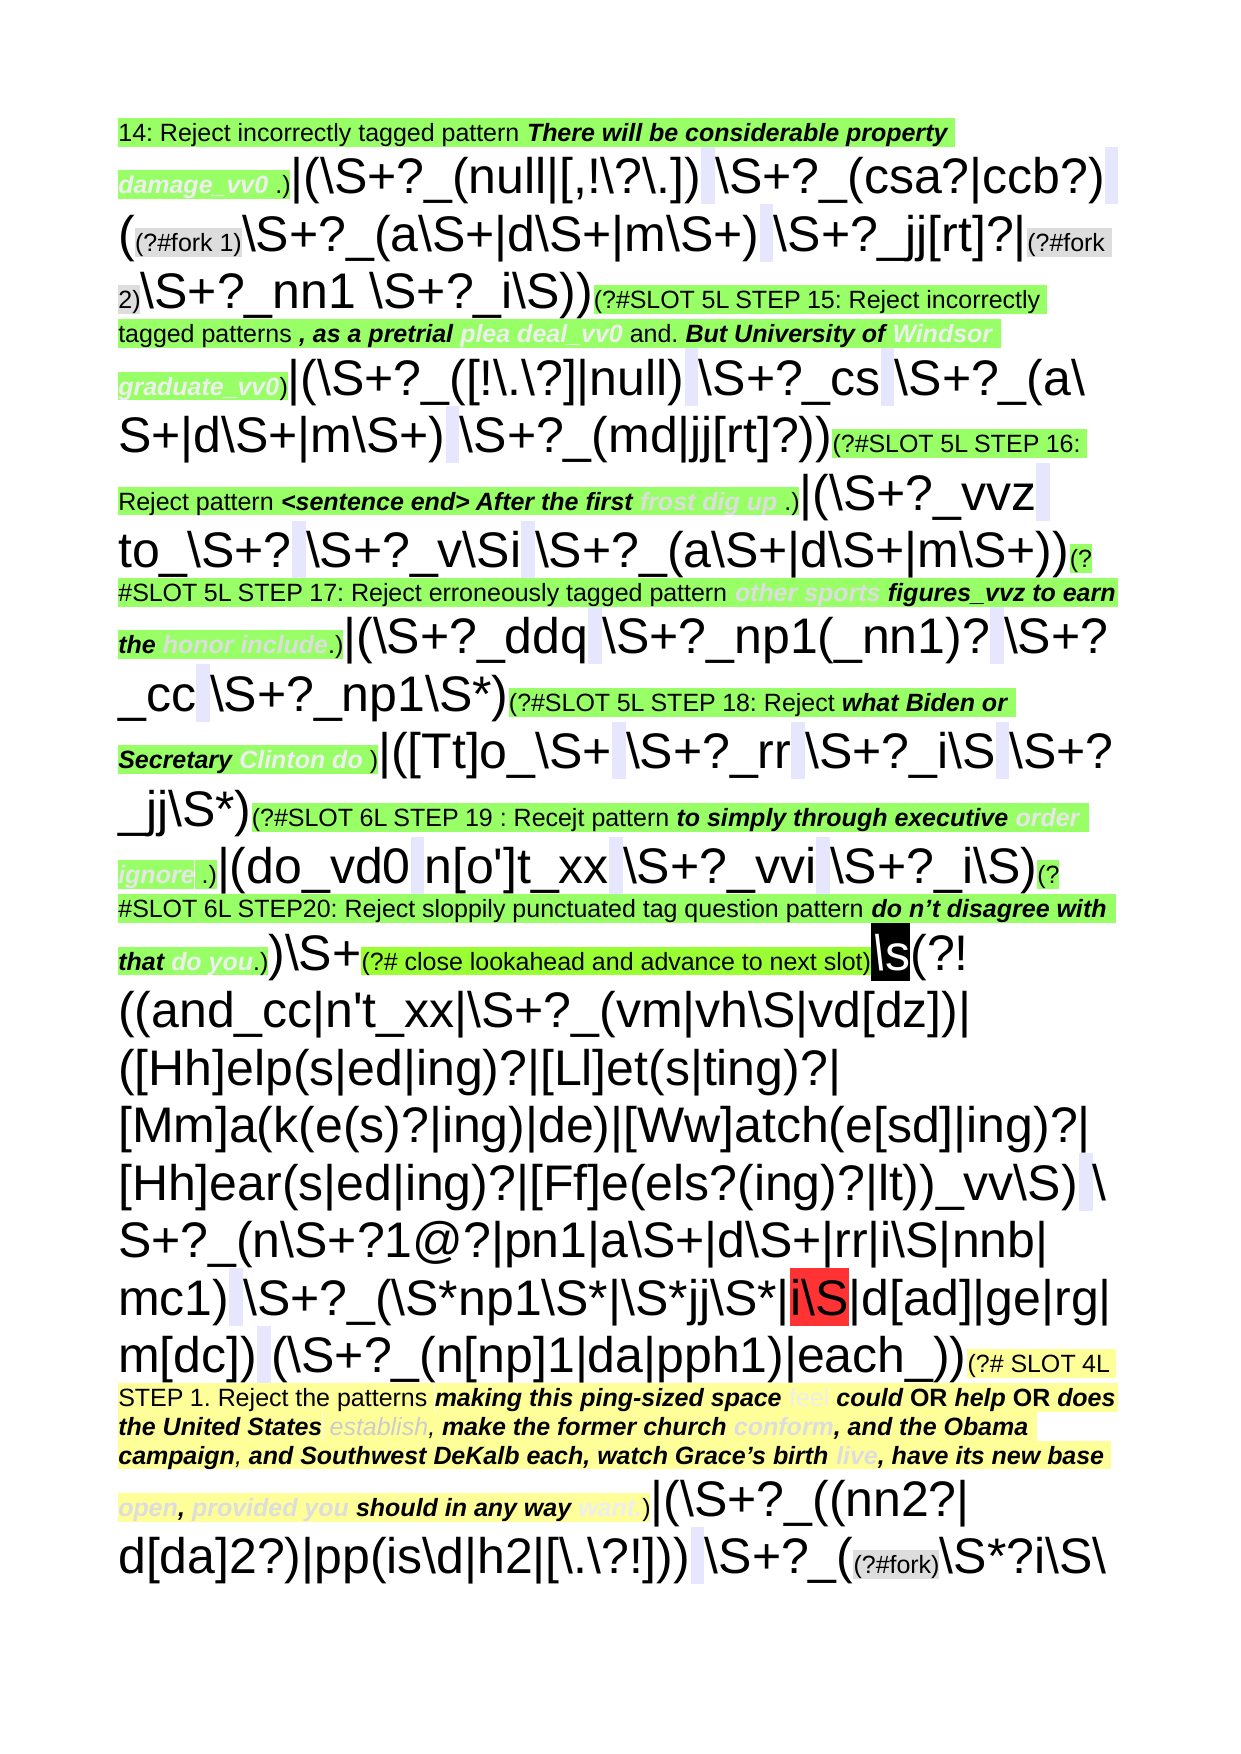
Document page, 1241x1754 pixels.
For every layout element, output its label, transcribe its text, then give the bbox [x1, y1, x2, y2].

text (\s(?!\S+?_nn[ult]?2? \S+?_i\S \S+?_(a\S+|d\S+|m\S+) (?# Results of the . . ..)(\S+?_(jj[rt]?|md) \S+?_n\S+ \S+?_i\S \S+?_(a\S+|d\S+|m\S+) \S+?_(jj[rt]?|md)(?#Reject pattern results from the first round of the presidential election)|\S+?_nn1 \S+?_i\S \S+?_(a\S+|d\S+|m\S+) \S+?_nn1 \S+?_i\S(?#Reject pattern results from the office of the Superintendent of bankruptcy)|\S+?_n[np]1 \S+?_ge \S+?_nn1 \S+?_i\S \S+?_jj[rt]?(?#Reject pattern graduates with a master ’s degree in real estate)|\S+?_nnu \S+?_i\S \S+?_(a\S+|d\S+|m\S+) \S+?_n[npd]\d \S+?_ge(?#Reject pattern communities with 70 percent of the North ’s population .)|\S+?_jj[rt]? \S+?_mc \S+?_nnt2 of_io \S+?_nn1(?#Reject pattern people with a combined five decades of oil experience.))|(\S+?_(vm|vd[dz])|([Mm]a[kd][ei](s|ing)?|[Ll]et(s|ting)?)_vv\S) \S+?_(nnt?1|jj[rt]?) \S+?_nn\d? ,_, \S+?_(nnt?1|jj[rt]?) \S+?_nn\d? \S+?_cc \S+?_(nnt?1|jj[rt]?)(?#SLOT 9L STEP 2: Reject pattern makes morning coffee, after-work drinks and morning tea feel .)|(\S+?_(cs|rrq) \S+?_(ii|rg) \S+?_mc \S+?_nnu(\d+)? \S+?_nnu(\d+)? \S+?_i\S \S+?_n[np]\d? \S+?_i\S)(?#SLOT 9L STEP 3: Reject pattern While about 90 per cent of Inuit across Canada .)|(\S+?_vbr \S+?_(mc|da2) \S+?_nnt2 \S+?_(jjr|rrr) \S+?_csn \S+?_(a\S+|d\S+|m\S+) \S+?_da \S+?_jj[rt]?)(?#SLOT 9L STEP 3: Reject incorrectly tagged pattern are seven times higher than our own terrestrial-based toll connect_vv0 facilities.)|(\S+?_n\S+ \S+?_i\S \S+?_(a\S+|d\S+|m\S+) \S+?_n\S+ \S+?_ge \S+?_n\S+ \S+?_i\S \S+?_(a\S+|d\S+|m\S+))(?#SLOT 9L STEP 4: Reject erroneously tagged pattern produce from his uncle ’s farm at a Calgary market_vv0.))\S+(?#Close lookahead and advance to the next position)\s(?!(\S+?_nn2 \S+?_i\S \S+?_nn1 \S+?_\S*?nn1\S*? \S+?_i\S \S+?_(a\S+|d\S+|m\S+) \S+?_jj[rt]? \S+?_nn1)(?# SLOT 8L STEP1: Reject pattern clashes over budget cutting in the long term.)|(\S+?_nn2? \S+?_i\S \S+?_(a\S+|d\S+|m\S+) \S+?_nn1 \S+?_i\S \S+?_(a\S+|d\S+|m\S+) \S+?_\S*?jj[rt]?\S*? \S+?_nnt?1)(?#SLOT 8L STEP 2: Reject pattern investments in their portfolio within a given year.)|(\S+?_(nn2|d[abd]2) \S+?_(pnqs|cst) \S+?_\S*?vv0\S*? to_to \S+?_v\Si \S+?_i\S \S+?_(a\S+|d\S+|m\S+) \S+?_nn1)(?# Reject pattern directors who like to hover with the camera)|(\S+?_(\S*?nn2\S*?|\S*?d[abd]2\S*?) \S+?_(\S*?pnqs\S*?|\S*?ddq\S*?|\S*?cst\S*?) \S+?_\S*?vm\S*? \S+?_vvi \S+?_\S*?i\S*? \S+?_(a\S+|d\S+|m\S+) \S+?_(jj[rt]?|np1))(?#SLOT 8L STEP 4: Reject patterns streams that would grow in the new stadium.)|(\S+?_nn[ult]?2? \S+?_\S*?vv[ng]\S*? \S+?_i\S |(?#fork)(\S+?_n\S+ \S+?_i\S \S+?_n\S+ \S+_cc|\S+?_(a\S+|d\S+|m\S+) \S+?_nn1 \S+?_i\S \S+?_i\S))(?# SLOT 8L STEP 5: Reject patterns people held in servitude for sex or labor and members reeling from a spate of recent violence.)|(and_cc the_at \S+?_np1 \S+?_np1 \S+?_ge \S+?_n\S+1 \S+?_i\S)(?#SLOT 8L STEP 6: Reject pattern and the United States ’ role in it )|(\S+?_nn2? \S+?_i\S \S+?_(a\S+|d\S+|m\S+) \S+?_((?#fork1)jj[rt]? \S+?_nn\w?1 \S+?_i\S \S+?_jj[rt]?|(?#fork2)md \S+?_(da2|mc) \S+?_nnt2 \S+?_i\S))(?# SLOT 8L STEP 7: Reject pattern people with a greater feeling of personal control, measurements from the first 25 days of November)|(\S+?_vm \S+?_rr \S+?_i\S \S+?_(a\S+|d\S+|m\S+) \S+?_nn[a-z]?1 \S+?_i\S \S+?_(a\S+|d\S+|m\S+))(?#SLOT 8L STEP 8: Reject pattern will probably at the end of the day say .)|(\S+?_([!\.\?]|null) So_\S+ \S+?_(n\S+|d\S+) \S+?_vb\S+ \S+?_(a\S+) very_\S+? \S+?_md)(?#SLOT 8L STEP9: Reject erroneously tagged pattern <sentence end> So this was the very first movie score_vv0 .)|([Dd]o_\S+ \S+?_rr \S+?_i\S the_at \S+?_nn1 of_io \S+?_(a\S+|d\S+|m\S+))(?#SLOT 8L STEP10: Reject pattern do still at the end of the day have.)|((\S+?_(\S*?vm\S*?|vh\S|vd[zd])|n't_xx|([Hh]elp(s|ed|ing)?|[Ll]et(s|ting)?|[Mm]a(k(e(s)?|ing)|de)|[Ww]atch(e[sd]?|ing)?|[Hh]ear(s|d|ing)?)_vv\S+) \S+?_(a\S+|d\S+|m\S+) \S+?_np1 \S+?_cc \S+?_(a\S+|d\S+|m\S+) \S+?_nn1 \S+?_i\S)(?#SLOT 8L STEP11: Reject pattern could the ICC or a court like it .))\S+(?# Close lookahead and advance to next slot.)\s(?!(\S+?_(nn2?|d[abd]2) \S+?_i\S \S+?_(at1?|appge|dd1|jjr?) \S+?_(n[np]1|\S*?vv[ng]\S*?) ((?#fork 1)\S+?_(ge|ccb?|i\S) \S+?_(jj[rt]?|\S*?vv[ng]\S*?|appge) \S+?_nn1|(?#fork 2)\S+?_nd1 \S+?_i\S \S+?_np1))(?# SLOT 7L STEP1: Reject patterns tributes to the country's formidable industry, cultures of this buffeted but protected region, expressions of undying love for his wife, members of the community east of Windsor.)|(\S+?_(nn2?|d[abd]2) \S+?_(pnqs|ddq|cst) \S+?_v\S+ \S+?_(jj[rt]?|rr[rt]?) \S+?_(i\S) \S+?_(a\S+|d\S+|m\S+) \S+?_nn1)(?# SLOT 7L STEP 2: Reject pattern critics who are sympathetic to their cause, caregivers who live further from their parent)|(\S+?_nn2? \S+?_to \S+?_v\Si \S+?_\S*?i[fiow]\S*? \S+?_(a\S+|d\S+|m\S+) \S+?_jj[rt]? \S+?_nn1)(?#SLOT 7L STEP 3: Reject pattern investments to keep in a tax-sheltered account.)|((\S+?_(\S*?vm\S*?|vh\S|vdz)|n't_xx|([Hh]elp(s|ed|ing)?|[Ll]et(s|ting)?|[Mm]a(k(e(s)?|ing)|de)|[Ww]atch(e[sd]?|ing)?|[Hh]ear(s|d|ing)?)_vv\S+) \S+?_(a\S+|d\S+|m\S+|np1) \S+?_((?#fork1)(jj[rt]?|np1) \S+?_(jj[rt]?|ge) \S+?_nn1 \S+?_i\S|(?#fork2)np1 \S+?_np1 \S+?_nn1 \S+?_ge))(?# SLOT 7L STEP 4: Reject pattern let the new blue clay in Madrid, does Andrea Steinemann ’s relationship with Neuman, helping the LA county Sheriff ’s department try.)|(\S+?_(nn2?|d[abd]2) \S+?_(pnqs|ddq|cst) \S+?_(vbr|vh0) \S+?_vvn \S+?_i\S \S+?_(a\S+|d\S+|m\S+|nnb \S+?_n\S+1))(?# SLOT 7L STEP 5: Reject pattern women who have returned to the show. )|(\S+?_(nn2?|d[abd]2) \S+?_vv[gn] to_\S+ \S+?_(v\Si|jj[rt]?) \S+?_(i\S|cc) \S+?_(a\S+|d\S+|m\S+|jj[rt]?) \S+?_n\S1)(?# SLOT 7L STEP 6: Reject patterns businesses wanting to remain in the EU, opinions related to ethical or responsible consumption. )|(\S+?_vv\S \S+?_i\S \S+?_(nn2?|d[abd]2?|pn1?) \S+?_vvn \S+?_i\S \S+?_(a\S+|d\S+|m\S+))(?#SLOT 7L STEP 7: Reject erroneously tagged pattern apologise to anyone affected by the emergency work .)|(\S+?_vh\S \S+?_(a\S+|d\S+|m\S+) \S+?_jjr? \S+?_nn\S+ \S+?_i\S \S+?_(a\S+|d\S+|m\S+))(?#SLOT 7L STEP 8: Reject pattern many who have no direct connection to the war. )|(\S+?_i\S \S+?_at1? \S+?_jj[rt]? \S+?_nn1 \S+?_i\S \S+?_jjr?)(?#SLOT 7L STEP 9: Reject erroneously tagged pattern for the full force of radical climate change_vv0 .)|(and_cc \S+?_(a\S+|d\S+|m\S+) \S+?_jj[rt]? \S+?_nn\d? \S+?_i\S \S+?_jjr?)(?#SLOT 7L STEP 10: Reject pattern and their wide application in genetic research.)|(if_csw? \S+?_ppy \S+?_vbr \S+?_(a\S+|d\S+|m\S+) \S+?_jj\S+ \S+?_jj\S+)(?#SLOT 7L STEP 10: Reject imperative pattern if you’re a bona fide refugee find.)|(\S+?_(nn2?|d[abd]2) \S+?_i\S \S+?_np1 \S+?_cc \S+?_rp \S+?_(a\S+|d\S+|m\S+))(?#SLOT 7L STEP 11: Reject pattern people in Florida and around the country .))\S+(?# Close lookahead and match everything until the next whitespace.)\s(?!(\S+?_(\S*?nn2?\S*?|d[abd]2|mf) \S+?_i\S \S+?_((?#fork1)(a\S+|d\S+|m\S+|nnb|np1) \S+?_((?#fork1a)(jj[rt]?(_rr)?|\S*np1\S*) \S+?_(jj[rt]?|\S*np1\S*|ge) \S+?_nn1?|(?#fork1b)nn1 of_io|(?#fork1c)mc \S+?_np1)|(?#fork2)jj \S+?_nn1 \S+?_i\S|\S*?jj\S* \S+?_\S*?jj\S* \S+?_jj))(?# SLOT 6L STEP 1: Reject pattern organizations like the National Public Radio, reports from Dr. Tinker 's team, lawyers for Algerian living in Ottawa, odds of that kind of event, thirds of the 50 United States, nominees for best animated short film )|(\S+?_nn2 \S+?_(\S*v\S[nd]\S*|jj) \S+?_i\S \S+?_((?#fork1)(at1?|appge|d[ad]1|mc1) \S+?_jj[rt]? \S+?_n[np]1|(?#fork2)np1 \S+?_ge))(?# SLOT 6L STEP2: Reject pattern worms hatched in the small intestine, images available on Norad ’s website.)|(\S+?_(nn2|d[abd]2) \S+?_i\S \S+?_(a\S+|d\S+|m\S+) \S+?_nn1 \S+?_ge \S+?_nn1)(?# SLOT 6L STEP3: Reject pattern nominees on the board's list.)|(and_cc \S+?_((?#fork1)(a\S+|d\S+|m\S+) \S+?_((?#fork1a)nn1 \S+?_ge \S+?_jj[rt]? \S+?_nn1|(?#fork1b)\S*?jj\S* \S+?_\S*?vvn\S*? \S+?_jj[rt]?)|(?#fork2)i\S \S+?_appge \S+?_nn1 \S+?_i\S))(?# SLOT6L STEP4: Reject patterns and the child's crazy grandmother, and from their point of view make, and his long-banned Muslim Brotherhood.)|((\S+?_(\S*?vm\S*?|vh\S|vd[dz])|n't_xx|([Hh]elp(s|ed|ing)?|[Ll]et(s|ting)?|[Mm]a(k(e(s)?|ing)|de)|[Ww]atch(e[sd]?|ing)?|[Hh]ear(s|ed|ing)?)_vv\S) \S+?_(a\S+|d\S+|m\S+|pn1) \S+?_((jj[rt]?\S*|nn1) (\S+?_(\S*?jj\S*?|i\S)|like_\S+) \S+?_(\S*?jj[rt]?\S*?|np1) \S+?_n[np]1|np1 \S+?_nn1 \S+?_i\S))(?#SLOT6L STEP5: Reject patterns watch the bitter Republican presidential primary take, can a movie without spoken dialogue have, erroneously tagged pattern Would a guy like_vvi George Soros, will anything short of military action, does the Washington office of NASA)|((\S+?_(\S*?vm\S*?|vh\S|vd[dz])|n't_xx|([Hh]elp(s|ed|ing)?|[Ll]et(s|ting)?|[Mm]a(k(e(s)?|ing)|de)|[Ww]atch(e[sd]?|ing)?|[Hh]ear(s|d|ing)?)_vv\S) \S+?_(a\S+|d\S+|m\S+) \S+?_jj[rt]? \S+?_nn1 \S+?_i\S)(?# SLOT6L STEP6: Reject pattern how does a blind guy like this.)|(n't_xx \S+?_(a\S+|d\S+|m\S+) \S+?_np1 or_cc \S+?_nn[ult]?1)(?# SLOT 6 STEP 7: Reject pattern ca nt the NFL or Home Depot.)|(\S+?_(nn[ult]?2?|dd2) \S+?_(pnqs|ddq|cst) \S+?_v[vh][0d] \S+?_((?#fork1)i\S \S+?_(a\S+|d\S+|m\S+|\S*?jj[rt]?\S*?)|(?#fork2)v[vd]n \S+?_i\S))(?# SLOT 6 STEP 8: Reject pattern people who go into public office.)|([Ll]isten(s|ing|ed)?_vv\S to_ii \S+?_(a\S+|d\S+|m\S+) \S+?_(jj[rt]?|md) \S+?_(jj[rt]?|md))(?# SLOT 6 STEP 9: Reject pattern listen to the next big guy speak.)|((\S+?_(\S*?vm\S*?|vh\S|vdz)|n't_xx|([Hh]elp(s|ed|ing)?|[Ll]et(s|ting)?|[Mm]a(k(e(s)?|ing)|de)|[Ww]atch(e[sd]?|ing)?|[Hh]ear(s|d|ing)?|[Ff]e(els?(ing)?|lt))_vv\S) \S+?_(a\S+|d\S+|m\S+) \S+?_nn\d? \S+?_i\S \S+?_(a\S+|d\S+|m\S+))(?#SLOT 6 STEP 10: Reject pattern let the uncertainty over his future, felt the spirit of the Stampede.)|(and_cc \S+?_(a\S+|d\S+|m\S+) \S+?_n\S+1 \S+?_i\S \S+?_np1)(?#SLOT 6 STEP 11: Reject pattern and the fisherman in Nova Scotia. )|((\S+?_(\S*?vm\S*?|vh\S|vd[dz])|n't_xx|([Hh]elp(s|ed|ing)?|[Ll]et(s|ting)?|[Mm]a(k(e(s)?|ing)|de)|[Ww]atch(e[sd]?|ing)?|[Hh]ear(s|ed|ing)?)_vv\S) \S+?_rr21 \S+?_rr22 \S+?_pn1 \S+?_i\S)(?# SLOT 6L STEP 12: Reject pattern make just about anyone except Zeb .)|(\S+?_(nn2?|d[abd]2) \S+?_i\S \S+?_n[np]\d? \S+?_ge \S+?_jj[rt]?)(?# SLOT 6L STEP 13: Reject pattern enemies of God ’s natural creation .)|(\S+?_(nn2?|d[abd]2) \S+?_vvg \S+?_rp \S+?_i\S \S+?_(a\S+|d\S+|m\S+))(?#SLOT 6L STEP 14: Reject pattern paths leading off to the side .)|(\S+?_vm \S+?_r\S \S+?_cc \S+?_i\S \S+?_jjr?)(?# SLOT 6L STEP 15: Reject pattern can sometimes and with great difficulty .)|(\S+?_([\.\?!:]|null) \S+?_((?#fork1)ex \S+?_vbz \S+?_r[rt] \S+?_(a\S+|d\S+|m\S+)|(?#fork2)n[np]1 \S+?_jj[rt]? \S+?_i\S \S+?_jj[rt]?|(?#fork3)pph1 \S+?_vb\S+ \S+?_(a\S+|d\S+|m\S+) \S+?_jj[rt]?))(?#SLOT 6L STEP 18: Reject incorrectly tagged patterns <sentence end> There is always a wine spill_vv0 and null Ottawa unprepared for major oil spill_vv0., <colon> it is an excellent stress reliever.)|(\S+?_rp \S+?_i\S \S+_nnt?2? \S+?_i\S \S+?_a\S+)(?# SLOT 6L STEP 16: Reject erroneously tagged pattern down within days of its July launch_vv0 .)|(\S+?_v[bv]\S+ \S+?_i\S \S+?_n[np]t?\d? \S+?_ge \S+?_jj[rt]?)(?#SLOT 6L STEP 17: Reject erroneously tagged pattern run into BP ’s massive oil spill_vv0 .)|(are_vbr \S+?_v[vd]g \S+?_jj[rt]? \S+?_ii21 \S+?_ii22)(?#SLOT 6L STEP17: Reject incorrectly tagged pattern rivers are running high because of snow melt_vv0 )|(and_cc \S+?_jjr? \S+?_nn1 \S+?_np1 \S+?_np1 each_dd1)(?#SLOT 6L STEP18: Reject pattern and rhythmic gymnast Alexandra Orlando each.)|(\S+?_(pnqs|cst|ddq) \S+?_(vbr|vv0) \S+?_jj[rt]? \S+?_i\S \S+?_np1)(?#SLOT 6L STEP 19: Reject pattern who are close to Bobby Brown .)|(\S+?_cs(_rrq)? \S+?_(a\S+|d\S+|m\S+) \S+?_nn1 of_io \S+?_nn1)(?#SLOT 6L STEP 20: Reject pattern when our institution of law enforcement do .)|(\S+?_vv\S \S+?_i\S \S+?_n[np]1\S* \S+?_i\S \S+?_(a\S+|d\S+|m\S+))(?#SLOT 6L STEP 21: Reject pattern voted for Obama on the first go_vv0 around .))\S+(?# Close the lookahead and match everything until a whitespace.)\s(?!((and_cc \S+?_(at1?|appge|mc1|\S*jj\S*|n[np]1) \S+?_(i\S|\S*np1\S*|\S*jj\S*) \S+?_(at1?|appge|d[ad]1|mc1|jj|i\S|np1) \S+?_n[np]1)(?# SLOT 5L STEP 1. Reject patterns and knowledge of the issue, and Henry Waxman of California, and literature of French Canada BUT MATCH and the attached practice facility.)|(\S+?_(nn2?(_\S+)?|d[da]2?) \S+?_(i\S|rr|vvn) \S+?_((?#fork1)(a\S+|d\S+|m\S+|n[pd]\d?|i\S(_r[lp]@?)?|\S*?jj\S*?|r[lp]) \S+?_(at1?|j\S+|\S*np1\S*|ge|da|ii) \S+?_(n[a-z]+1?)|(?#fork2)nn1 \S+?_i\S))(?# SLOT 5L STEP 2. Reject the patterns rumors in the art world, monsters in my dark basement, rebels in Syria 's south, those in the inner circle, visitors from around the world, houses in downtown Buenos Aires, coctail haunts all over the city, pictures from inside the warehouse, cars sold in the UK, drivers held up in traffic, forms of identification in Canada.)|(\S+?_(nn2?(_\S+)?|d[da]2?) \S+?_((?#fork1)(pnqs|cst) \S+?_\S*vv0\S* \S+?_i\S \S+?_n[np]1|(?#fork2)vvg \S+?_i\S \S+?_np1))(?#SLOT 5L STEP 3. Reject patterns civilians who remain in Afganistan, people living in Greater Vancouver.)|((\S+?_(\S*?vm\S*?|vh\S|vd[dz])|n't_xx|([Hh]elp(s|ed|ing)?|[Ll]et(s|ting)?|[Mm]a(k(e(s)?|ing)|de)|[Ww]atch(e[sd]?|ing)?|[Hh]ear(s|ed|ing)?)_vv\S) \S+?_((?#fork1)(a\S+|d\S+|jj) (\S+?_(jj[rt%@]?|vvg|np1)|very_rg) \S+?_(n(p1|nl1)|jj|da) \S+?_n\S+?1 \S+?_vv0|(?#fork2)nn1 \S+?_nnb \S+?_np1 \S+?_np1))(?# SLOT 5L STEP 4. Reject patterns helped the outstanding Czech goalkeeper and watched the surging new prospect, let your very own father, did the Wall Street Journal, does Attourney General Eric Holder)|(\S+?_(nn2?|d[ab]2?) \S+?_(v\S*\S[ng]\S*|cc) \S+?_\S*?(i\S\S*?|a\S+) \S+?_(at1?|appge|d[ab]1|mc1|jj[rt]?) \S+?_nn1))(?#SLOT 5L. STEP 4. Reject patterns records examined by the council, people getting off the ride, families nor the medical world.)|((\S+?_(\S*?vm\S*?|vh\S|vd[dz])|n't_xx|([Hh]elp(s|ed|ing)?|[Ll]et(s|ting)?|[Mm]a(k(e(s)?|ing)|de)|[Ww]atch(e[sd]?|ing)?|[Hh]ear(s|ed|ing)?|[Ff]e(els?(ing)?|lt))_vv\S) \S+?_(at1?|appge|d[abd]\d?) ((or_cc)|(\S+?_n\S+)) \S+?_(ge|appge|i\S) \S+?_n[np]1)(?# SLOT 5L STEP 5: Reject pattern have the baby 's father provide, felt the flicker of strength grow.)|((\S+?_(\S*?vm\S*?|vh\S|vdz)|n't_xx|([Hh]elp(s|ed|ing)?|[Ll]et(s|ting)?|[Mm]a(k(e(s)?|ing)|de)|[Ww]atch(e[sd]?|ing)?|[Hh]ear(s|ed|ing)?|[Ff]e(els?(ing)?|lt))_vv\S) \S+?_rr \S+?_(a\S+|d\S+|m\S+) \S+?_jj[rt]?)(?#SLOT 5L STEP 6: Reject pattern make even a hot soup seem.)|([Ll]isten(s|ing|ed)?_vv\S to_ii \S+?_(a\S+|d\S+|m\S+|nnb) \S+?_(jj[rt])?|md|np1)(?# SLOT 5L STEP 7: Reject pattern listen to the big guy speak, listen to dr. Mike Pearce speak)|(\S+?_nn\S+ \S+?_i\S \S+?_(a\S+|d\S+|m\S+) \S+?_jj[rt]?)(?# SLOT 5L STEP 8: Reject erroneously tagged pattern access to the wider EU market )|(\S+?_(nn2?|d[abd]2) \S+?_(i\S(31)?|vvn) \S+?_(jj[rt]?|i\S(32)?) \S+?_(i\S(33)?|a\S+|d\S+|m\S+))(?# SLOT 5L STEP 9: Reject patterns speakers from closer to home include, arguments in favour of Brexit get, experiences examined in this article .)|(\S+?_v\S+ \S+?_rp \S+?_i\S \S+?_(a\S+|d\S+|m\S+))(?# SLOT 5L STEP 7: Reject erroneously tagged pattern turned back to the landing form_VV0 .)|(and_cc \S+?_(a\S+|d\S+|m\S+) \S+?_n[np]t?1 \S+?_i\S)(?# SLOT 5L STEP 8: Reject pattern and a bit of fuel .)|(\S+?_vm \S+?_xx \S+?_i\S \S+?_(a\S+|d\S+|m\S+))(?# SLOT 5L STEP 8: Reject pattern they would not for the world want .)|(\S+?_vm \S+?_vvi \S+?_cc \S+?_i\S)(?#SLOT 5L STEP 8: Reject pattern might believe and in fact remember .)|((n't_xx|\S+?_(vm|vh\S|vd[dz])|([Hh]elp(s|ed|ing)?|[Ll]et(s|ting)?|[Mm]a(k(e(s)?|ing)|de)|[Ww]atch(e[sd]|ing)?|[Hh]ear(s|ed|ing)?|[Ff]e(els?(ing)?|lt))_vv\S) \S+?_(dd\d?|n\S+1|pn1) \S+?_(i\S|mc) \S+?_(a\S+|d\S+|m\S+|nnu))(?# SLOT 5L STEP 9: Reject patterns Does anybody from this generation , does that 35 percent rate)|((\S+?_(vm|vd[dz]|vh\S)|([Mm]a[kd][ei](s|ing)?|[Ll]et(s|ting)?)_vv\S) \S+?_(a\S+|d\S+|m\S+) \S+?_nn1 \S+?_(cc|i\S))(?#SLOT 5L STEP 10: Reject pattern have a pharmacist or doctor check, will the outcome on Tuesday.)|(\S+?_i\S \S+?_(a\S+|d\S+|m\S+) \S+?_(jj[rt]?|nn1) \S+?_(jj[rt]?|nnt1|ge))(?#SLOT 5L STEP 11: Reject incorrectly tagged patterns on a lonely Christmas Eve shift_vv0, for your company’s RRSP plan_vv0)|(\S+?_vd\S \S+?_(a\S+|d\S+|m\S+) \S+?_jjr? \S+?_(jjr?|nn1))(?#SLOT 5L STEP 12: Reject erroneously tagged pattern do a fecal occult blood test_vv0 .)|(\S+?_([\.\?!,]|null) (\S+?_(a\S+|d\S+|m\S+) \S+?_n[np]1 \S+?_ge|(?#fork)\S+?_cc \S+?_r[rt] \S+?_(a\S+|d\S+|m\S+)))(?#SLOT 5L STEP 13: Reject pattern <sentence end> The Keg ’s management say, , and often the RCMP)|(\S+?_ex \S+?_vm be_vbi \S+?_(a\S+|d\S+|m\S+|jjr?))(?#SLOT 5L STEP 14: Reject incorrectly tagged pattern There will be considerable property damage_vv0 .)|(\S+?_(null|[,!\?\.]) \S+?_(csa?|ccb?) ((?#fork 1)\S+?_(a\S+|d\S+|m\S+) \S+?_jj[rt]?|(?#fork 2)\S+?_nn1 \S+?_i\S))(?#SLOT 5L STEP 15: Reject incorrectly tagged patterns , as a pretrial plea deal_vv0 and. But University of Windsor graduate_vv0)|(\S+?_([!\.\?]|null) \S+?_cs \S+?_(a\S+|d\S+|m\S+) \S+?_(md|jj[rt]?))(?#SLOT 5L STEP 16: Reject pattern <sentence end> After the first frost dig up .)|(\S+?_vvz to_\S+? \S+?_v\Si \S+?_(a\S+|d\S+|m\S+))(?#SLOT 5L STEP 17: Reject erroneously tagged pattern other sports figures_vvz to earn the honor include.)|(\S+?_ddq \S+?_np1(_nn1)? \S+?_cc \S+?_np1\S*)(?#SLOT 5L STEP 18: Reject what Biden or Secretary Clinton do )|([Tt]o_\S+ \S+?_rr \S+?_i\S \S+?_jj\S*)(?#SLOT 6L STEP 19 : Recejt pattern to simply through executive order ignore .)|(do_vd0 n[o']t_xx \S+?_vvi \S+?_i\S)(?#SLOT 6L STEP20: Reject sloppily punctuated tag question pattern do n’t disagree with that do you.))\S+(?# close lookahead and advance to next slot)\s(?!((and_cc|n't_xx|\S+?_(vm|vh\S|vd[dz])|([Hh]elp(s|ed|ing)?|[Ll]et(s|ting)?|[Mm]a(k(e(s)?|ing)|de)|[Ww]atch(e[sd]|ing)?|[Hh]ear(s|ed|ing)?|[Ff]e(els?(ing)?|lt))_vv\S) \S+?_(n\S+?1@?|pn1|a\S+|d\S+|rr|i\S|nnb|mc1) \S+?_(\S*np1\S*|\S*jj\S*|i\S|d[ad]|ge|rg|m[dc]) (\S+?_(n[np]1|da|pph1)|each_))(?# SLOT 4L STEP 1. Reject the patterns making this ping-sized space feel could OR help OR does the United States establish, make the former church conform, and the Obama campaign, and Southwest DeKalb each, watch Grace’s birth live, have its new base open, provided you should in any way want.)|(\S+?_((nn2?|d[da]2?)|pp(is\d|h2|[\.\?!])) \S+?_((?#fork)\S*?i\S\S*? \S+?_(a\S+|d\S+|m\S+|nnb|n[np]t?1|ii22) \S+?_n\S+1|(?#fork)(pnqs|cst) \S+?_i\S))(?# SLOT 4L STEP 2. Apparently this is meant to reject the patterns we as a family, I as a chairman, robbers in the south, we in law enforcement, employees who in Chicago get.)|([Ll]isten(s|ing|ed)?_vv\S to_ii \S+?_(a\S+|d\S+|m\S+|nnb))(?# SLOT 4L STEP 3: Reject pattern listen to the jungle speak, listen to Mr. Romney speak)|(\S+?_(nn2?|d[abd]2) \S+?_(i\S|\S*?vv[ng]\S*?|rl|jj) \S+?_(np1|i\S))(?# SLOT 4L STEP 4: Reject patterns networks developed by Yammer, Reports discovered on Sunday.)|((\S+?_(\S*?vm\S*?|vh\S|vdz)|n't_xx|([Hh]elp(s|ed|ing)?|[Ll]et(s|ting)?|[Mm]a(k(e(s)?|ing)|de)|[Ww]atch(e[sd]?|ing)?|[Hh]ear(s|ed|ing)?)_vv\S) \S+?_vvg \S+?_(a\S+|d\S+|m\S+))(?# SLOT 4L STEP 5: Reject pattern made playing the game look.)|((<p>|\S+?_[!\.\?]) ['"]_['"] \S+?_(a\S+|d\S+|m\S+|nnb) \S+?_n\S+1)(?# SLOT 4L STEP 6: Reject pattern <sentence end> <quotation mark> The public want )|(\S+?_(vd[dz]|vm) \S+?_(a\S+|d\S+|m\S+|nnb) \S+?_(jj[rt]?|np[dm]?\d?|i\S|dd1|md) \S+?_(n\S+1|d[ad]1))(?# SLOT 4L STEP 6: Reject pattern did OR would some ancient Egyptian complain, does any of this involve, does all this money go, would this next jury reach.)|(\S+?_vvd \S+?_i\S \S+?_(a\S+|d\S+|m\S+))(?#SLOT 4L STEP 7: Reject incorrectly tagged pattern the company said in a trading update_vv0. )|((<p>|[!\.\?]_[!\.\?]) \S+?_n\S+ \S+?_ge)(?# SLOT 4L STEP 8: Reject pattern <sentence break> Entity ’s family insist.)|(\S_\( \S+?_i\S \S+?_(jj[r]?|dar))(?# SLOT 4L STEP 9: Reject erroneously tagged pattern <open parenthesis> in American fiction hope and pattern <open parenthesis> for more information see .)|(([Gg][eo]t(en)?_\S+|\S+?_vb\S+) \S+?_vvn \S+?_i\S)(?# SLOT 4L STEP 10: Reject erroneously tagged pattern got turned into car tire_VV0 mush .)|(\S+?_vv\S \S+?_rp \S+?_(a\S+|d\S+|m\S+))(?# SLOT 4L STEP 11: Reject incorrectly tagged pattern picked up an ice pick_vv0 .)|(\S+?_([!\.\?,]|null) \S+?_(ccb|at1?|np1) \S+?_(a\S+|d\S+|m\S+|jjr?|,))(?# SLOT 4L STEP 12: Reject incorrectly tagged patterns <sentence end> But the birch bark_vv0, . An internal agency alert_vv0.)|(,_, \S+?_csa? \S+?_(a\S+|d\S+|m\S+))(?#SLOT 4L STEP 13: Rehect incorrectly tagged pattern ,_, as a government usher_vv0 )|(\S+?_([,!\.\?]|null) \S+?_n[np]t?1 :_:)(?# SLOT 4L STEP 14: Reject incorrectly tagged pattern <sentence end> Buzzword : lether_vv0 .)|(\S+?_(pnqs|cst) \S+?_v[vd]0 \S+?_(a\S+|d\S+|m\S+|n\S+|jj[rt]?|i\S(_rp@?)?))(?# SLOT 4L STEP 15: Reject pattern moms-to-be who do low-impact exercise, who fall in love have)|(\S+?_i\S \S+?_(a\S+|d\S+|m\S+|jjr? \S+?_np\d \S+?_nn1))(?# SLOT 4L STEP 16: Reject incorrectly tagged pattern against former CBC radio host_vv0 Jim Lampley .)|(\S+?_r[rtl] \S+?_i\S \S+?_(a\S+|d\S+|m\S+))(?#SLOT 4L STEP 17: Reject incorrectly tagged pattern even with the name change_vv0 .)|(\S+?_vm \S+?_i\S \S+?_(a\S+|d\S+|m\S+))(?#SLOT 4L STEP 18: Reject pattern would at this point draw .)|(\S+?_ex \S+?_vb\S+ \S+?_(a\S+|d\S+|m\S+))(?#SLOT 4L STEP 19: Reject incorrectly tagged pattern There was one job open_vv0.)|(\S+?_vvz \S+?_i\S \S+?_(a\S+|d\S+|m\S+))(?#SLOT 4L STEP 20: Reject incorrectly tagged pattern recent government moves_vvz on that front have .)|(\S+?_(rr|dd)q \S+?_(vm|vd[zd]) \S+?_(nn1|vvi))(?# SLOT 4L STEP 21: Reject potentially erroneously tagged pattern How could design_vvi thinking solve .)|(\S+?_ddq \S+?_(vm|vb\S+) \S+?_(a\S+|d\S+|m\S+))(?#SLOT 4L STEP 22: Reject erroneously tagged pattern What is her double take_vv0 .)|(n't_xx that_cst \S+?_(da1?|jj[rt]?))(?#SLOT 4L STEP 23: Reject erroneously tagged pattern would n’t that_cst same thing happen .)|(\S+?_ddq \S+?_nn1 of_io \S+?_nn[a-z]?1 (do|have)_)(?#SLOT 4L STEP24: Reject pattern What kind of response have you .)|(\S+?_(vm|vd\S) \S+?_pn1 like_\S+ \S+?_dd1)(?#SLOT 40 STEP25: Reject erroneously tagged pattern does something like this happen.))\S+(?#Close the lookahead and move to the next position)\s(?!(and_cc \S+?_(a\S+|d\S+|m\S+|n\S+|jj[rt]?))(?# SLOT 3L STEP 1. Reject the pattern and the NN1, and carved entryway.)|((\S+?_(n[np][lu]?2?(_\S+)?|d[da]2?)|[Tt]eam_nn1) \S+?_i\S \S+?_(n[a-z]+1?|dd1|pph1))(?# SLOT 3L STEP 2. Reject the patterns those in Brazil, many in England, dollars in fraud, the team behind Bakerie, games like that.)|((\S+?_(\S*?vm\S*?|vh\S|vd[zd])|n't_xx|([Hh]elp(s|ed|ing)?|[Ll]et(s|ting)?|[Mm]a(k(e(s)?|ing)|de)|[Ww]atch(e[sd]?|ing)?|[Hh]ear(s|d|ing)?|[Gg][eo]t(en)?|[Ff]e(els?(ing)?|lt))_vv\S|[Ww]ill_\S+) \S+?_(a\S+|d\S+|m\S+|n\S+|jj[rt]?|fw) \S+?_(n[ndp]l?1|pn1))(?# SLOT 3L STEP 3. Reject patterns have my assistant bring, let the president see, make the money count, watch his son suffer etc.)|(to_\S+ \S+?_(mc1|dd1?) \S+?_nnt1|(?#fork)(\S+?_(vm|v[dv][dz0]|nn2|pp(is\d|hs2)|[\.\?!])|which_ddq) \S+?_i\S \S+?_n[np]1)(?#SLOT 3L STEP 4: Reject patterns to one day become, you in turn contribute, doctors in turn help, would in fact go and also the incorrectly tagged sequence reports_vvz in Israel.)|([Ll]isten(s|ing|ed)?_vv\S to_ii \S+?_n[np]1)(?# SLOT 3L STEP 5: Reject pattern listen to Mike speak.)|((\S+?_[!\.\?"]|if_cs|<p>(_null)?) \S+?_(a\S+|d\S+|m\S+|jj|"|csa?|n[np]1|zz1) \S+?_n\S+1)(?# SLOT3L STEP 6: Reject pattern . The Treasury say, and the old-fashioned subjunctive triggered by IF. )|(\S+?_nn2? (a|an)_at1 \S+?_nnt1)(?# SLOT3L STEP7: Reject pattern 102 people a year lose.)|(\S+?_(ddq|rrq|cs(?=\W)) \S+?_(a\S+|d\S+|m\S+|jj[rt]?|vbz))(?#SLOT 3L STEP 8: Reject patterns, one of them erroneously tagged, what the group call, why Inuit youth, how ’s he look.)|([Nn]o_\S+ one_\S+ will_\S+)(?# SLOT 3L STEP 9: Reject the erroneously tagged sequence no one will_nn1 )|([Hh]ow_\S+ \S+?_d\S+)(?#SLOT 3L STEP10: Reject pattern how much money have you ... .)|(\S+?_ddq [^_]+_vbz [^_]+_dd1)(?#SLOT 3L STEP 11: Reject wrongly tagged pattern what ’s_vbz this do .))\S+(?# Then advance to the next slot)\s(?!and|n't|[Hh]elp(s|ed|ing)?|[Ll]et(s|ting)?|[Mm]a(k(e(s)?|ing)|de)|[Ww]atch(e[sd]?|ing)?|[Hh]ear(s|d|ing)?|[Ff]e(els?(ing)?|lt)|<p>)\S+?_(?!cs[nw]? |vm |vh\S |[\.\?!] |fo |null |ddqv? |vd[dz] |(nn2|pp(is2|hs2|[\.\?!])) each)\S+(?# SLOT 2L. Reject and, modals, the negative contraction, verbs that take NP plus BARE INFINITIVE complements, the hashtag, does, and the patterns they each, we each, victims each. Reject terminal punctuation because it’s not possible for a MS to occur only 2 words into a new sentence. Reject the IF-subjunctive with simple subjects.)\s(((?<=the_at )\S+?_md )|(?!\w*?politics|couple|team_|Arsenal|--_nn1(_jj)?|that_cst)(same_da |\S+?_(n\w+1(_n\w+1@?)? |pn1 |pphs?1 |d[ad]1 |mc1 )))(?# SLOT 1L: Reject numerically ambiguous nouns such as politics, couple. This list will likely grow later. Then match 3sg NOUN/PRONOUN, followed by a whitespace. same_dd korjattu muotoon same_daVÄLILYÖNTI.)((?!much)\S+?_(rr\d?\d? |xx )){0,2}(?# OPTIONAL ELEMENT. Match up to 2 OPTIONAL adverbs or a negator plus adverb combination, followed by a whitespace)((?!makeover_)[a-z]+_(vv0 |vd0(?! not_| n't| \S+?_pp(y|is\d|hs2) (\S+?_r[rt] )?\S+?_v) |vh0(?! not_| n't| (I|we|they)_| \S+?_(v\wn|rr \S+?_v\wn)) )|live_rr )(?# NODE. Match an uninflected lexical verb plus a whitespace. Reject patterns do I, do we, do they, do not, do n't, have not, have n't, have done and have only done. Reject patterns have I, have we, have they. The underscore to the not forbidden from following have was added a bit later. It should make sure some valid hits get through, such as hypothetical We demand that he have nothing but food in his backpack. ALSO MATCH live incorrectly tagged as an adverb. )|_(?!vm|vd\S)[^_]+\s[^_]+_(n[np][tluo]?2?|pp(is\d|y|hs2)|d[abd]2?|m[cd]2?)(?# Non-3sg subject.)\snot_xx\s((?!only)[^_]+_rr\s)?(?# NOT followed by an optional adverb that is not only.)[^_]+_(vv[0i] |vd[0i](?! not_| n't)|vh[0i](?! not| n't| \S+?_(v\wn|rr \S+?_v\wn)) )(?# Search 2: An uninflected verb: vv0 must be an unambiguous tag without alternatives, If the verb is do or have, it may not be followed by a negator or past participle.)|\s(?!([Cc]onsider(s|ed|ing)?|([Dd](o(es|ing)?|id))|[Mm]a(k(es?|ing)|de)|[Gg](iv(es?|ing)|ave)|[Cc]all(s|ing|ed)?|[Ff](i|ou)nd(s|ing)?|[Ll]et(s|ting)?)_\S+?|\S+?_(v[bh]\S+|i\S|xx|[!\?\.]|null))\S+ \S+?_(pphs?1) (?!--_\S+)[^_]+_(vv0_)?nn\S?1)(?# Search 3: Match erroneously tagged subjunctive pattern demanded she hand_nn1 over, but try to eliminate patterns that reveal it to be a non-subject, such as prepositions and certain verbs prior to it )|((_vhd (\w+_rr\w? )?(?!made|helped|let|felt|watched)\w+_v[bv]n |(?<![!\?\.>]) (?!made|helped|let|watched|felt)[^_]+_v[bv]d\w?(_v[bv]n)?(?! doing_) )(?# Search 4 begins: Match a verb phrase in the past or past perfect tense)((?!([<!;:,"'\.\?\(-]-?|\S+?_(\w\wq\w?|ccb?|cs[anw_ ]|v[bhv][rz]|-)|by_|\S+?_vvn \S+?_i\S \S+?_(a\S+|d\S+|m\S+) \S+?_nn\S+ \S+?_vv0(?#Reject wrongly tagged pattern overlooked on the nominees list_vv0.)|\S+?_xx \S+?_vvn \S+?_i\S \S+?_(a\S+|d\S+|m\S+) \S+?_jj[rt]? \S+?_nn2 \S+?_vv0(?#Reject wrongly tagged pattern was not added to the toxic substances list_vv0.)|(help(ing)?|let(ting)?|ma(k(e|ing))|watch(ing)?|hear(ing)?|feel(ing)?)_vv[ig](?#Reject causative verbs)))\S+?_\S+\s){0,5}(?# Match 0 to 5 tokens that are not terminal punctuation, quotation marks, subordinators other than that, etc)(?<!vm )(?<!as_cs31 long_cs32 as_cs33 )(?<!vh0 )(?<!watching_vvg )(?<!so_rr )(?<!therefore_rr )(?!same_)\S+?_(n[np][tluo]?2?|pp(is\d|y|hs2)|d[abd]2?|m[cd]2?)(?# Match a non-3sg subject.) (?!need_)[^_]+_(vv0 |vd0(?! not_| n't)|vh0(?! not| n't| \S+?_(v\wn|rr \S+?_v\wn)) ))(?# Match a NON-PAST verb phrase.) [118, 118, 1122, 1584]
